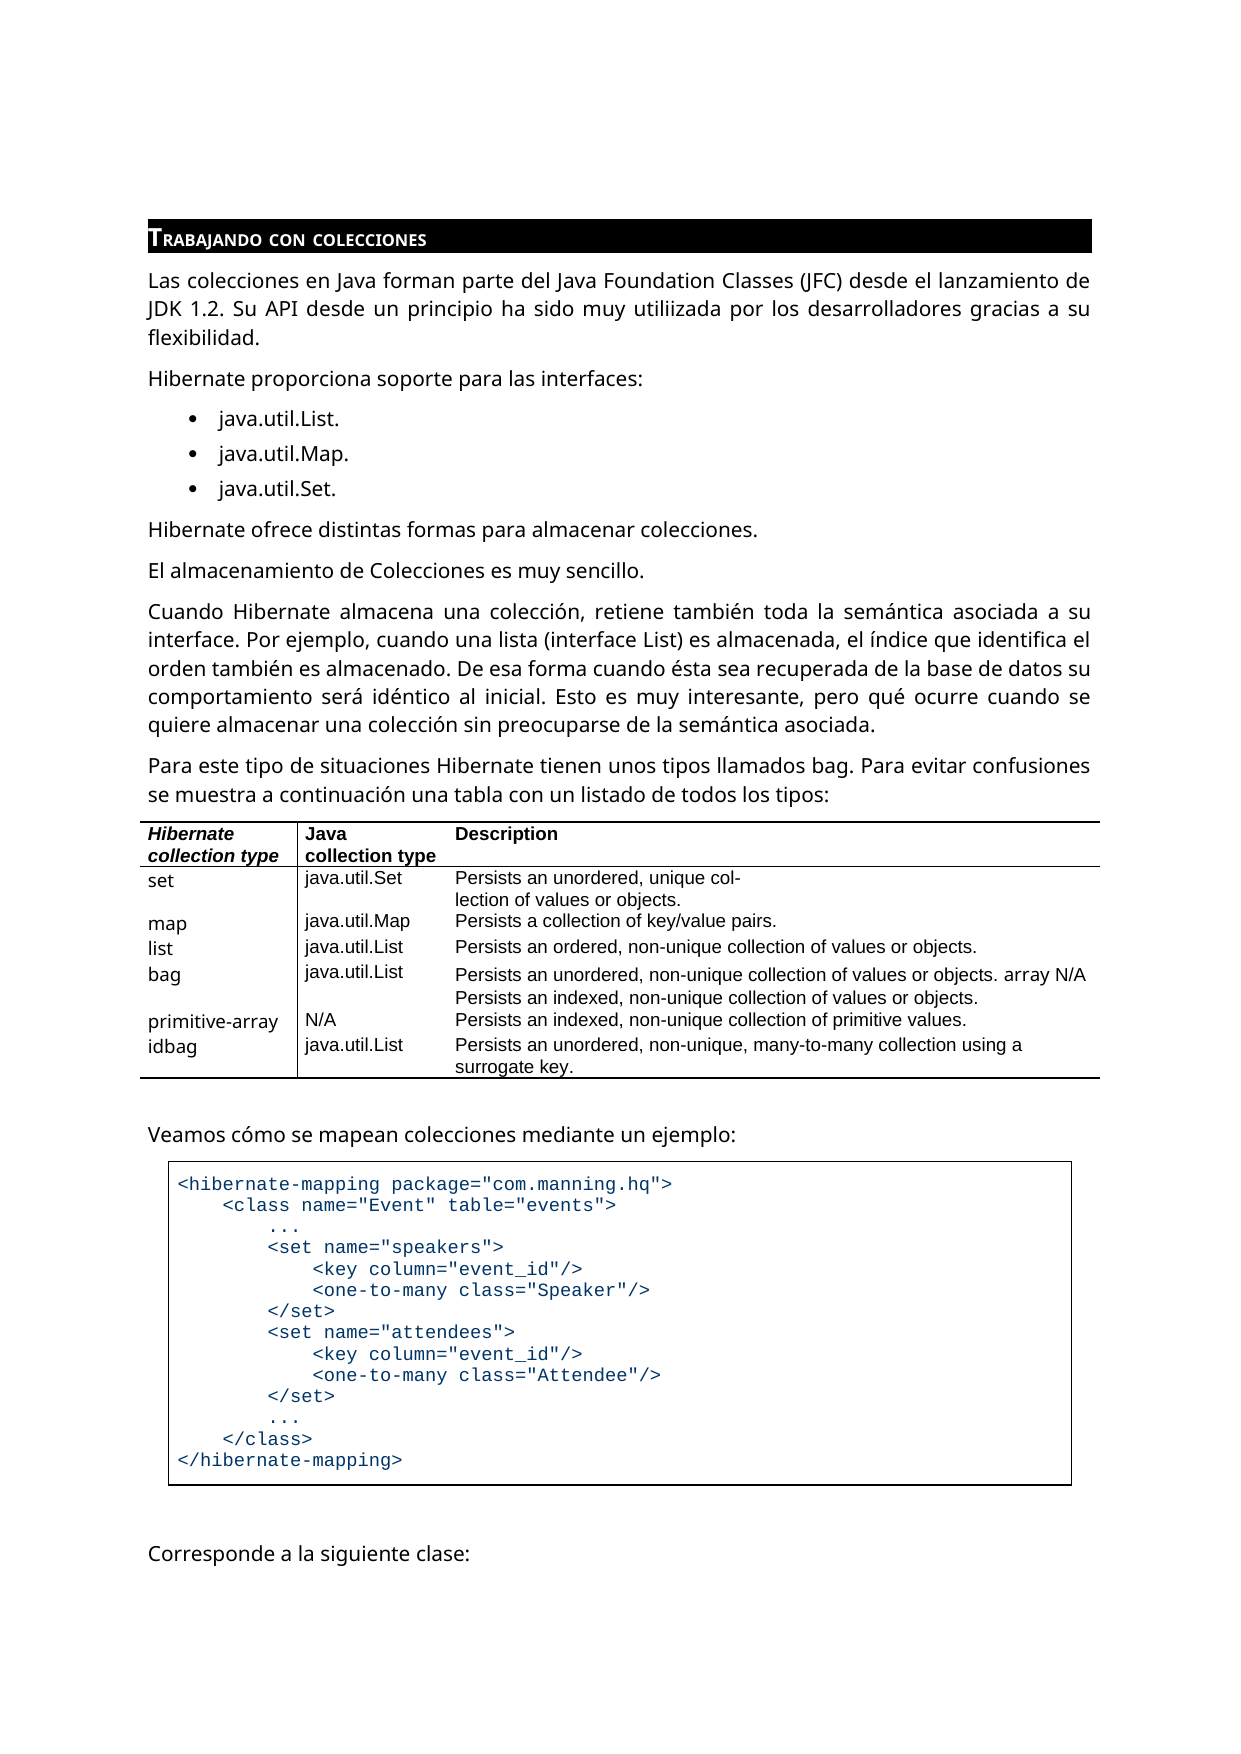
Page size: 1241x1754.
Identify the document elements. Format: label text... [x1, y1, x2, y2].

text Hibernate ofrece distintas formas para almacenar colecciones. [148, 515, 1092, 543]
table_cell java.util.Set [298, 867, 448, 910]
table_cell java.util.List [298, 936, 448, 961]
table_cell bag [140, 961, 297, 1008]
table_header Description [448, 823, 1100, 866]
table_cell map [140, 910, 297, 936]
text <class name="Event" table="events"> [169, 1182, 1071, 1203]
table_cell idbag [140, 1034, 297, 1077]
text Las colecciones en Java forman parte del Java Foundation Classes (JFC) desde el lanzamiento de JDK 1.2. Su API desde un principio ha sido muy utiliizada por los desarrolladores gracias a su flexibilidad. [148, 266, 1092, 351]
list java.util.Set. [189, 474, 1092, 502]
text <set name="speakers"> [169, 1225, 1071, 1246]
table_cell Persists a collection of key/value pairs. [448, 910, 1100, 936]
table_cell primitive-array [140, 1008, 297, 1034]
table_header Java collection type [298, 823, 448, 866]
text Veamos cómo se mapean colecciones mediante un ejemplo: [148, 1120, 1092, 1148]
text <one-to-many class="Attendee"/> [169, 1352, 1071, 1373]
text ... [169, 1395, 1071, 1416]
table_cell Persists an ordered, non-unique collection of values or objects. [448, 936, 1100, 961]
text <key column="event_id"/> [169, 1246, 1071, 1267]
table_cell java.util.List [298, 961, 448, 1008]
text </set> [169, 1288, 1071, 1310]
text </set> [169, 1373, 1071, 1395]
text Cuando Hibernate almacena una colección, retiene también toda la semántica asociada a su interface. Por ejemplo, cuando una lista (interface List) es almacenada, el índice que identifica el orden también es almacenado. De esa forma cuando ésta sea recuperada de la base de datos su comportamiento será idéntico al inicial. Esto es muy interesante, pero qué ocurre cuando se quiere almacenar una colección sin preocuparse de la semántica asociada. [148, 597, 1092, 739]
table_cell Persists an unordered, non-unique collection of values or objects. array N/A Persists an indexed, non-unique collection of values or objects. [448, 961, 1100, 1008]
text El almacenamiento de Colecciones es muy sencillo. [148, 556, 1092, 584]
text </hibernate-mapping> [169, 1437, 1071, 1484]
text ... [169, 1203, 1071, 1225]
subtitle Trabajando con colecciones [148, 219, 1092, 253]
table_cell Persists an indexed, non-unique collection of primitive values. [448, 1008, 1100, 1034]
text <hibernate-mapping package="com.manning.hq"> [169, 1162, 1071, 1182]
table_cell set [140, 867, 297, 910]
text Para este tipo de situaciones Hibernate tienen unos tipos llamados bag. Para evitar confusiones se muestra a continuación una tabla con un listado de todos los tipos: [148, 751, 1092, 808]
text <key column="event_id"/> [169, 1331, 1071, 1352]
text </class> [169, 1416, 1071, 1437]
text Corresponde a la siguiente clase: [148, 1539, 1092, 1567]
table_cell N/A [298, 1008, 448, 1034]
table_cell Persists an unordered, non-unique, many-to-many collection using a surrogate key. [448, 1034, 1100, 1077]
text <one-to-many class="Speaker"/> [169, 1267, 1071, 1288]
text Hibernate proporciona soporte para las interfaces: [148, 364, 1092, 392]
table_cell list [140, 936, 297, 961]
list java.util.List. [189, 404, 1092, 433]
text <set name="attendees"> [169, 1310, 1071, 1331]
table_cell java.util.List [298, 1034, 448, 1077]
list java.util.Map. [189, 439, 1092, 468]
table_cell Persists an unordered, unique col- lection of values or objects. [448, 867, 1100, 910]
table_header Hibernate collection type [140, 823, 297, 866]
table_cell java.util.Map [298, 910, 448, 936]
